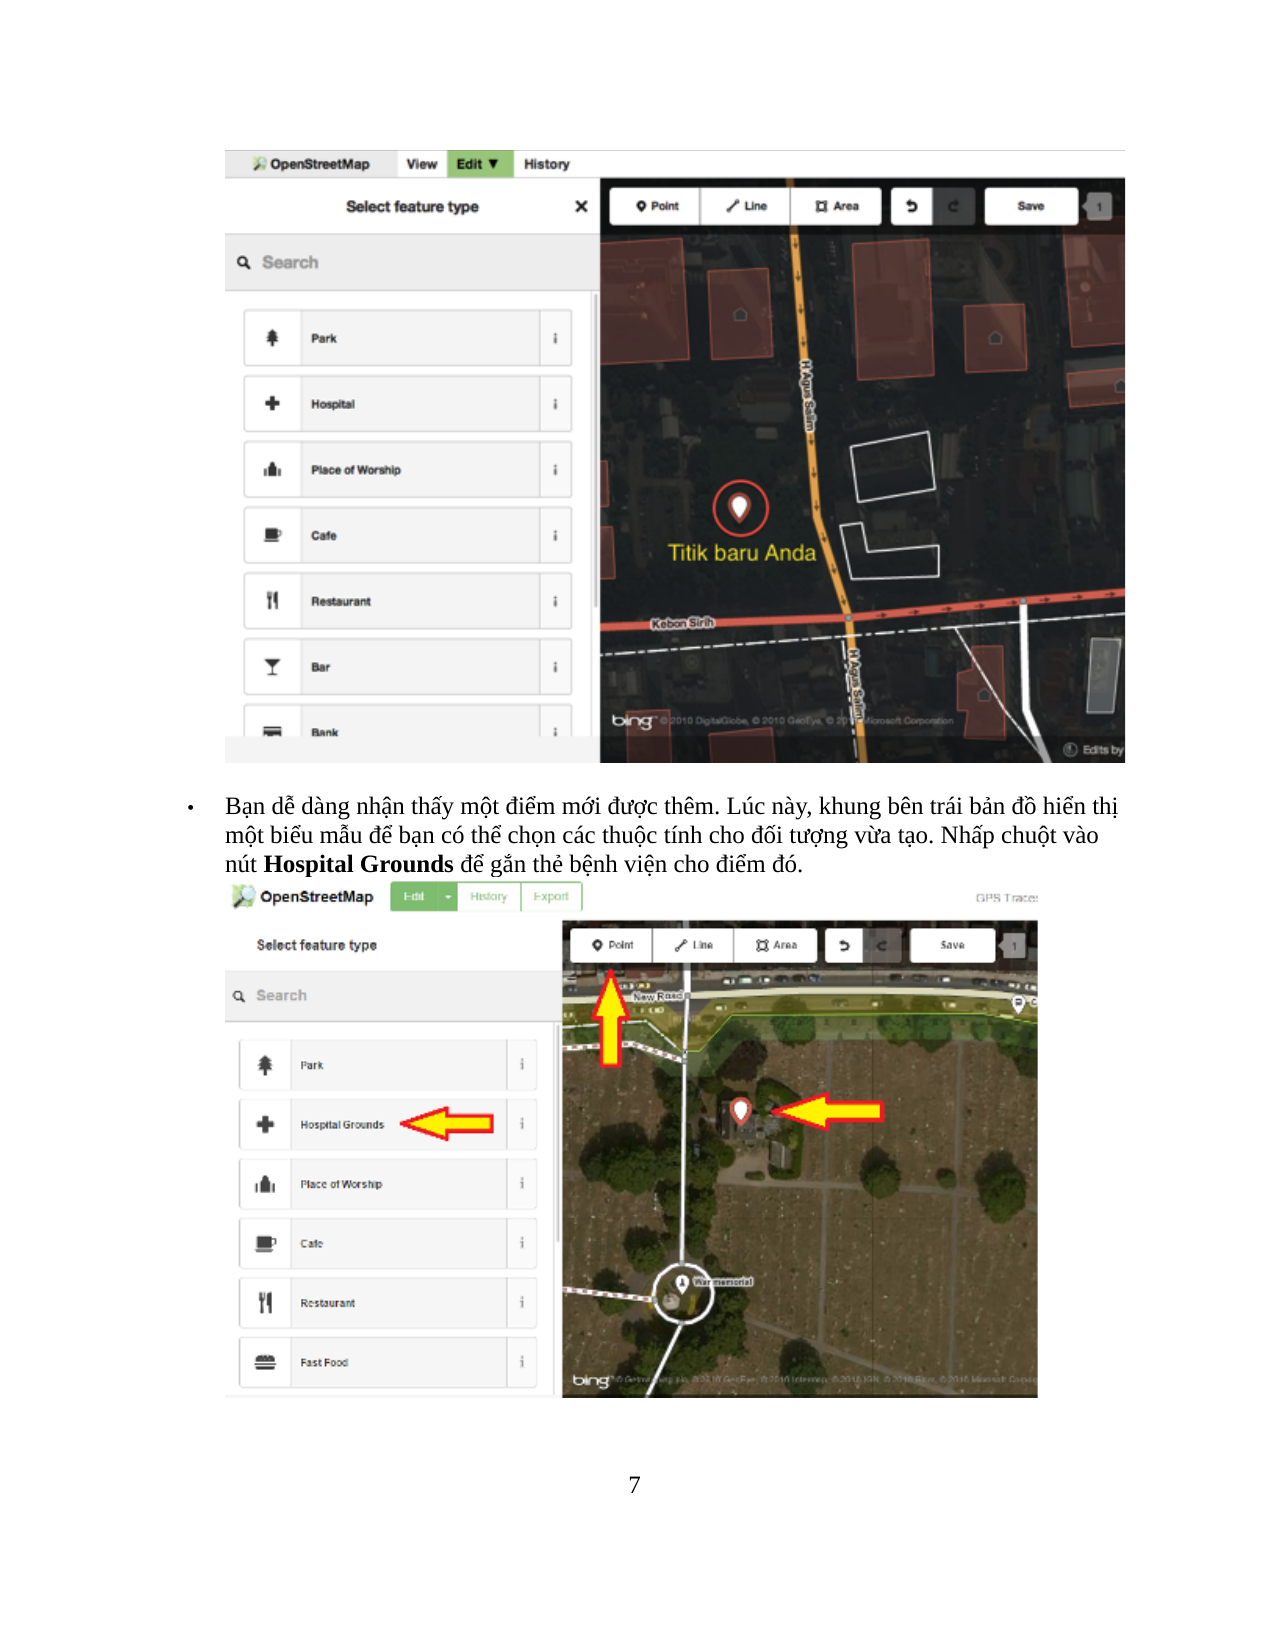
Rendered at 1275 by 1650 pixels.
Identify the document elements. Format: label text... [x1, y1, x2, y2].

picture [225, 877, 1038, 1398]
picture [225, 150, 1125, 763]
list [187, 150, 1125, 791]
list Bạn dễ dàng nhận thấy một điểm mới được thêm. Lúc này, khung bên trái bản đồ hiển thị một biểu mẫu để bạn có thể chọn các thuộc tính cho đối tượng vừa tạo. Nhấp chuột vào nút Hospital Grounds để gắn thẻ bệnh viện cho điểm đó. [187, 791, 1125, 1427]
